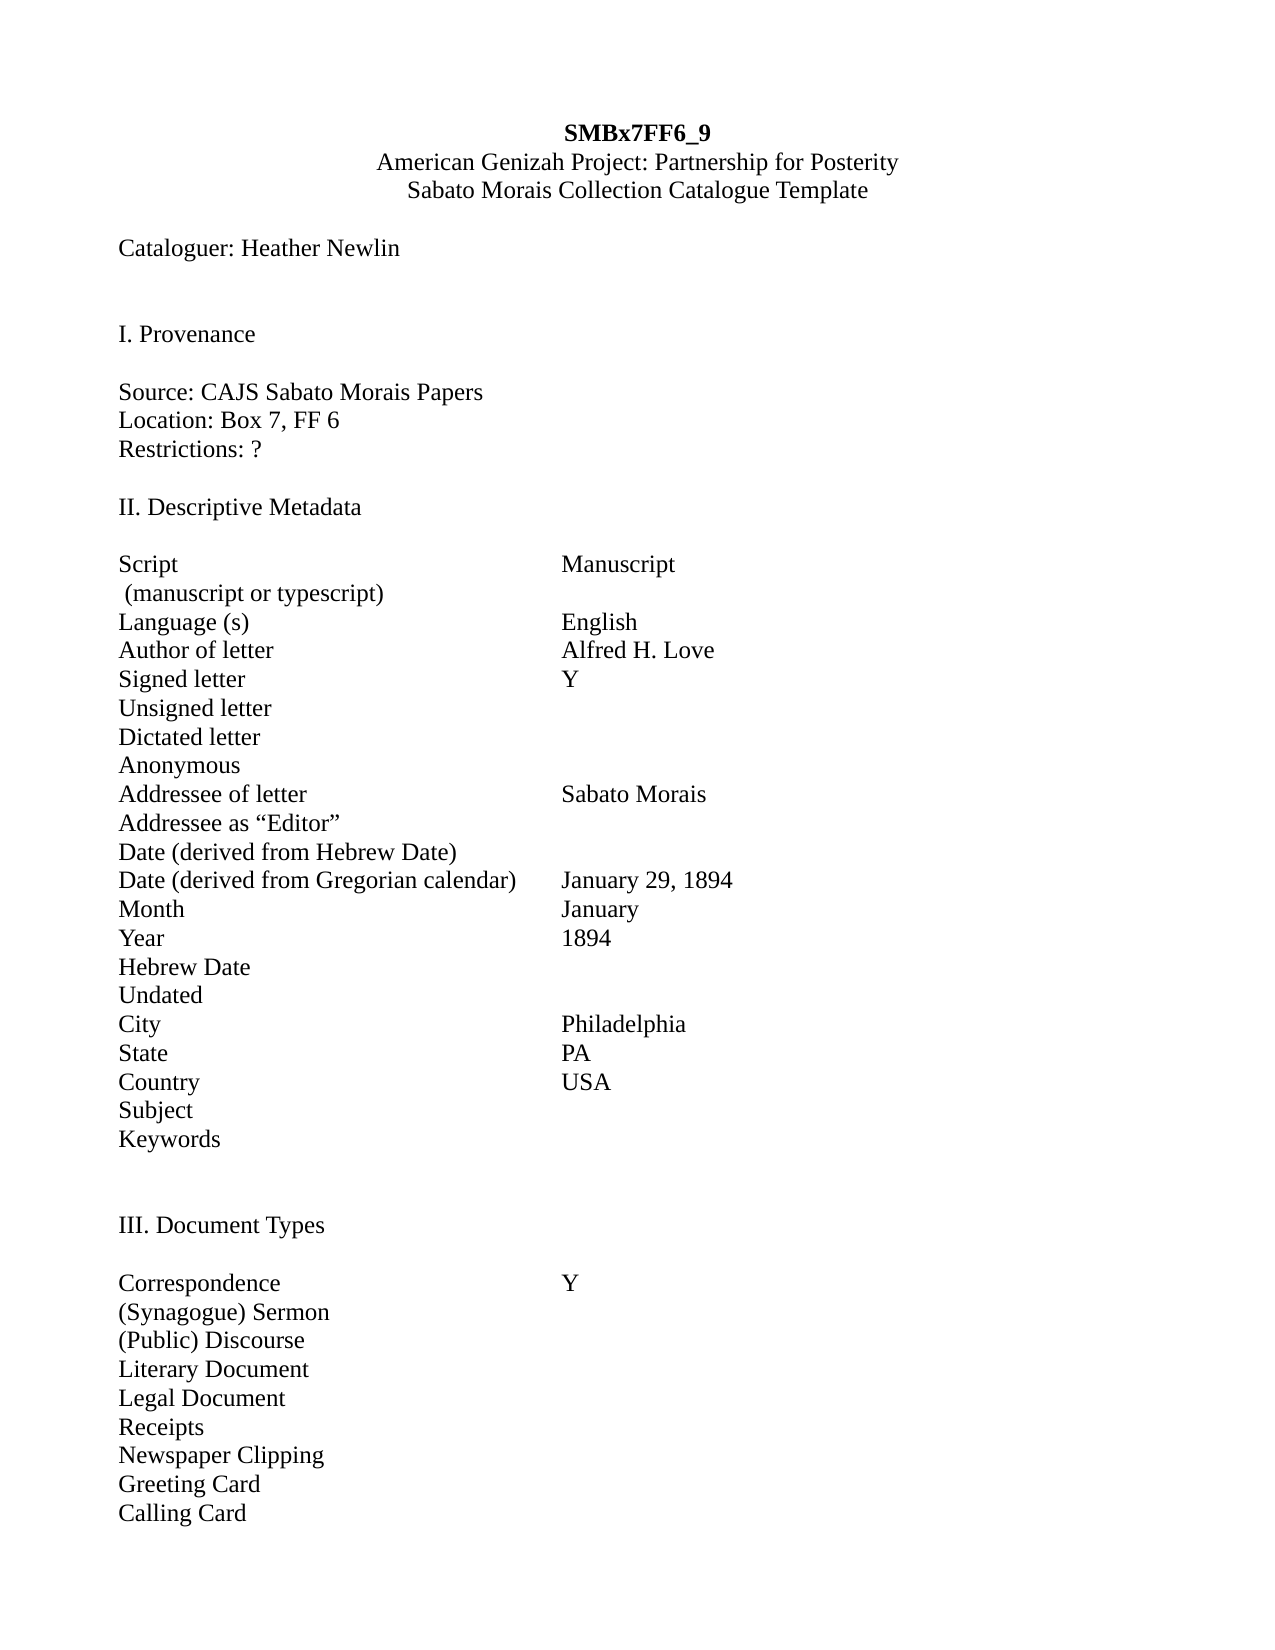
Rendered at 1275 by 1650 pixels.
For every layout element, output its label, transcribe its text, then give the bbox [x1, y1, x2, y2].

text Author of letter Alfred H. Love [118, 636, 1157, 664]
text Source: CAJS Sabato Morais Papers [118, 377, 1157, 406]
text (Synagogue) Sermon [118, 1297, 1157, 1326]
text Date (derived from Hebrew Date) [118, 837, 1157, 866]
text Correspondence Y [118, 1268, 1157, 1297]
text Month January [118, 894, 1157, 923]
text Greeting Card [118, 1469, 1157, 1498]
text Country USA [118, 1067, 1157, 1096]
text (manuscript or typescript) [118, 578, 1157, 607]
text Legal Document [118, 1383, 1157, 1412]
text Receipts [118, 1412, 1157, 1441]
text Subject [118, 1096, 1157, 1124]
text Newspaper Clipping [118, 1441, 1157, 1469]
text Restrictions: ? [118, 434, 1157, 463]
text Dictated letter [118, 722, 1157, 751]
text Year 1894 [118, 923, 1157, 952]
text II. Descriptive Metadata [118, 492, 1157, 521]
text City Philadelphia [118, 1009, 1157, 1038]
text Date (derived from Gregorian calendar) January 29, 1894 [118, 866, 1157, 894]
text Cataloguer: Heather Newlin [118, 233, 1157, 262]
text Undated [118, 981, 1157, 1009]
text Literary Document [118, 1354, 1157, 1383]
text State PA [118, 1038, 1157, 1067]
text American Genizah Project: Partnership for Posterity [118, 147, 1157, 176]
text Language (s) English [118, 607, 1157, 636]
text Location: Box 7, FF 6 [118, 406, 1157, 434]
text III. Document Types [118, 1211, 1157, 1239]
text Calling Card [118, 1498, 1157, 1527]
text I. Provenance [118, 319, 1157, 348]
text (Public) Discourse [118, 1326, 1157, 1354]
text Signed letter Y [118, 664, 1157, 693]
text Keywords [118, 1124, 1157, 1153]
text Script Manuscript [118, 549, 1157, 578]
text SMBx7FF6_9 [118, 118, 1157, 147]
text Hebrew Date [118, 952, 1157, 981]
text Addressee of letter Sabato Morais [118, 779, 1157, 808]
text Unsigned letter [118, 693, 1157, 722]
text Sabato Morais Collection Catalogue Template [118, 176, 1157, 204]
text Addressee as “Editor” [118, 808, 1157, 837]
text Anonymous [118, 751, 1157, 779]
